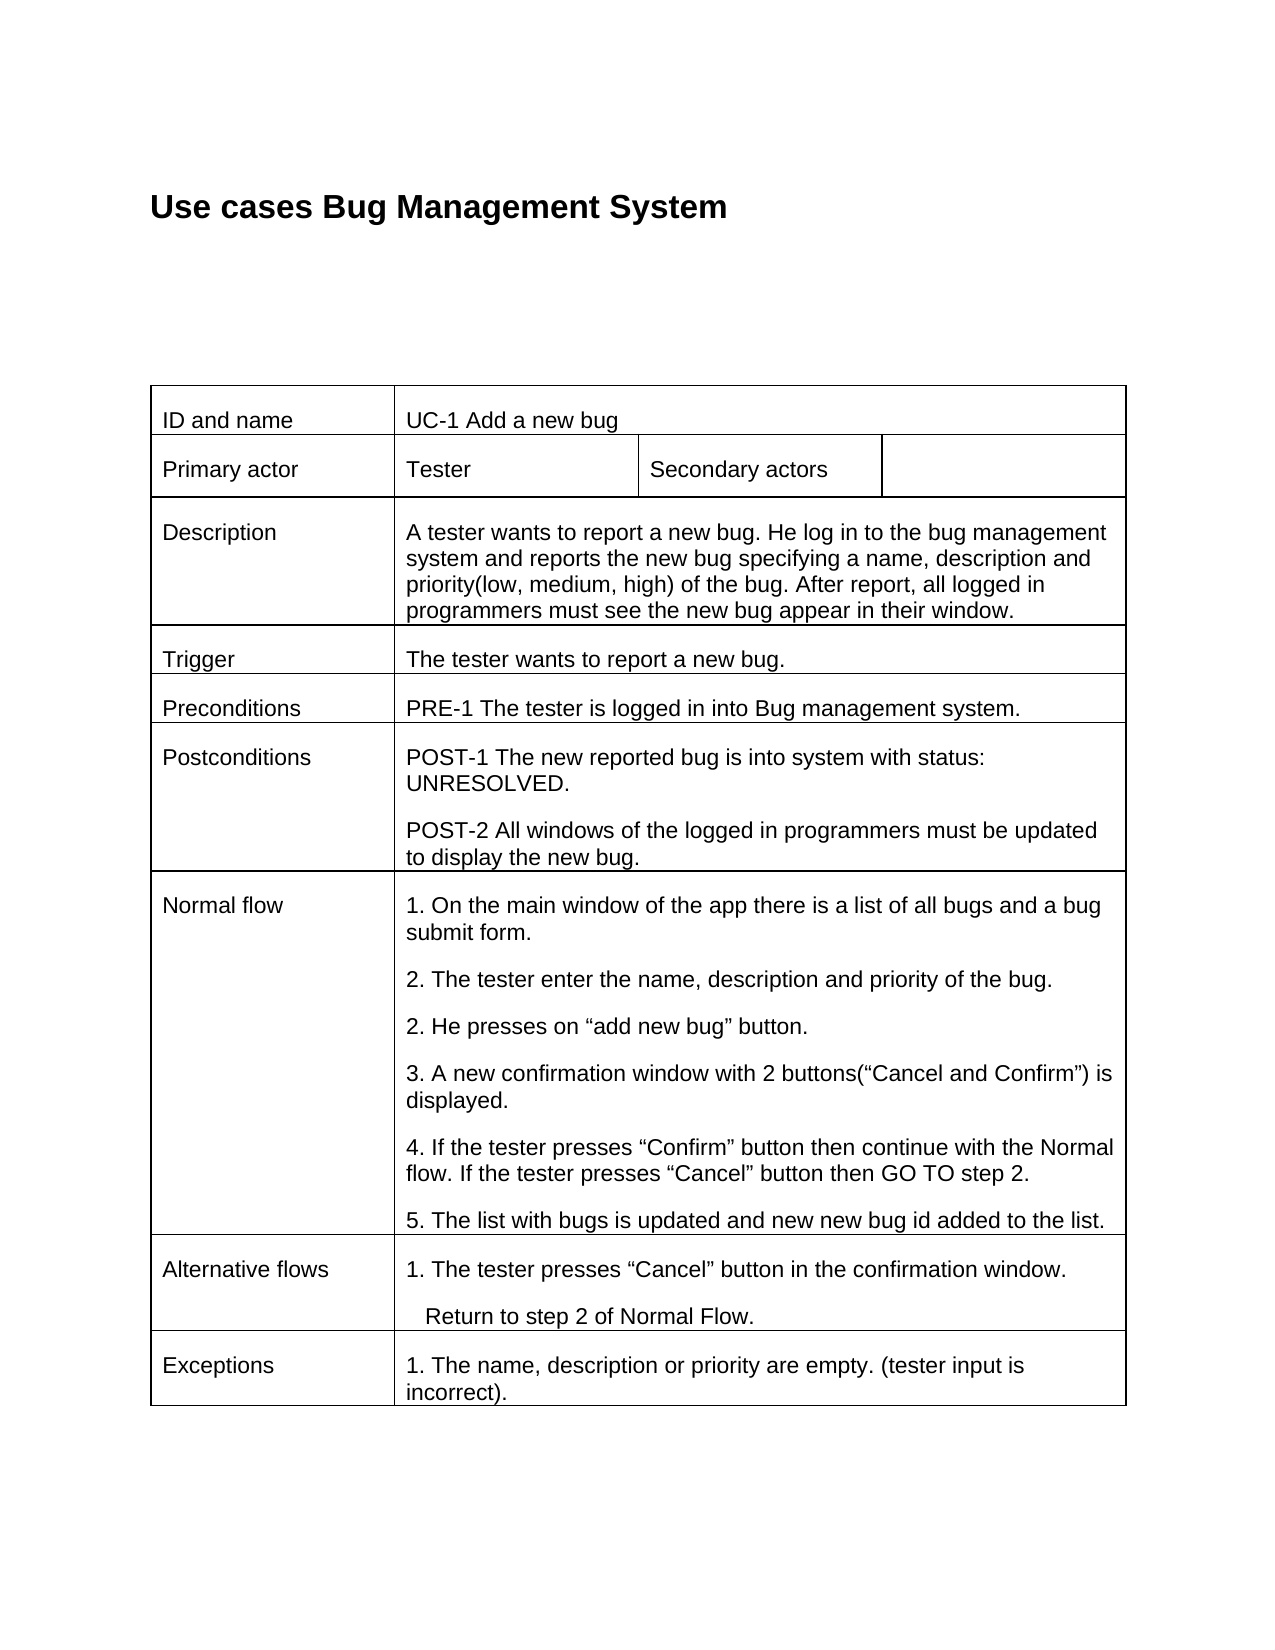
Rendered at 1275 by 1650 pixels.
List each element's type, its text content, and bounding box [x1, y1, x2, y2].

table_cell Description [152, 498, 394, 624]
table_cell Tester [395, 435, 638, 496]
table_cell Secondary actors [639, 435, 881, 496]
table_cell 1. The name, description or priority are empty. (tester input is incorrect). [395, 1331, 1125, 1405]
table_cell [883, 435, 1125, 496]
table_cell Primary actor [152, 435, 394, 496]
table_cell 1. On the main window of the app there is a list of all bugs and a bug submit form. 2. The tester enter the name, description and priority of the bug. 2. He presses on “add new bug” button. 3. A new confirmation window with 2 buttons(“Cancel and Confirm”) is displayed. 4. If the tester presses “Confirm” button then continue with the Normal flow. If the tester presses “Cancel” button then GO TO step 2. 5. The list with bugs is updated and new new bug id added to the list. [395, 872, 1125, 1234]
table_header ID and name [152, 386, 394, 433]
table_cell A tester wants to report a new bug. He log in to the bug management system and reports the new bug specifying a name, description and priority(low, medium, high) of the bug. After report, all logged in programmers must see the new bug appear in their window. [395, 498, 1125, 624]
table_cell Normal flow [152, 872, 394, 1234]
table_cell 1. The tester presses “Cancel” button in the confirmation window. Return to step 2 of Normal Flow. [395, 1235, 1125, 1330]
table_header UC-1 Add a new bug [395, 386, 1125, 433]
table_cell Exceptions [152, 1331, 394, 1405]
table_cell Preconditions [152, 674, 394, 721]
subtitle Use cases Bug Management System [150, 187, 1125, 226]
table_cell Trigger [152, 626, 394, 673]
table_cell PRE-1 The tester is logged in into Bug management system. [395, 674, 1125, 721]
table_cell POST-1 The new reported bug is into system with status: UNRESOLVED. POST-2 All windows of the logged in programmers must be updated to display the new bug. [395, 723, 1125, 870]
table_cell The tester wants to report a new bug. [395, 626, 1125, 673]
table_cell Alternative flows [152, 1235, 394, 1330]
table_cell Postconditions [152, 723, 394, 870]
